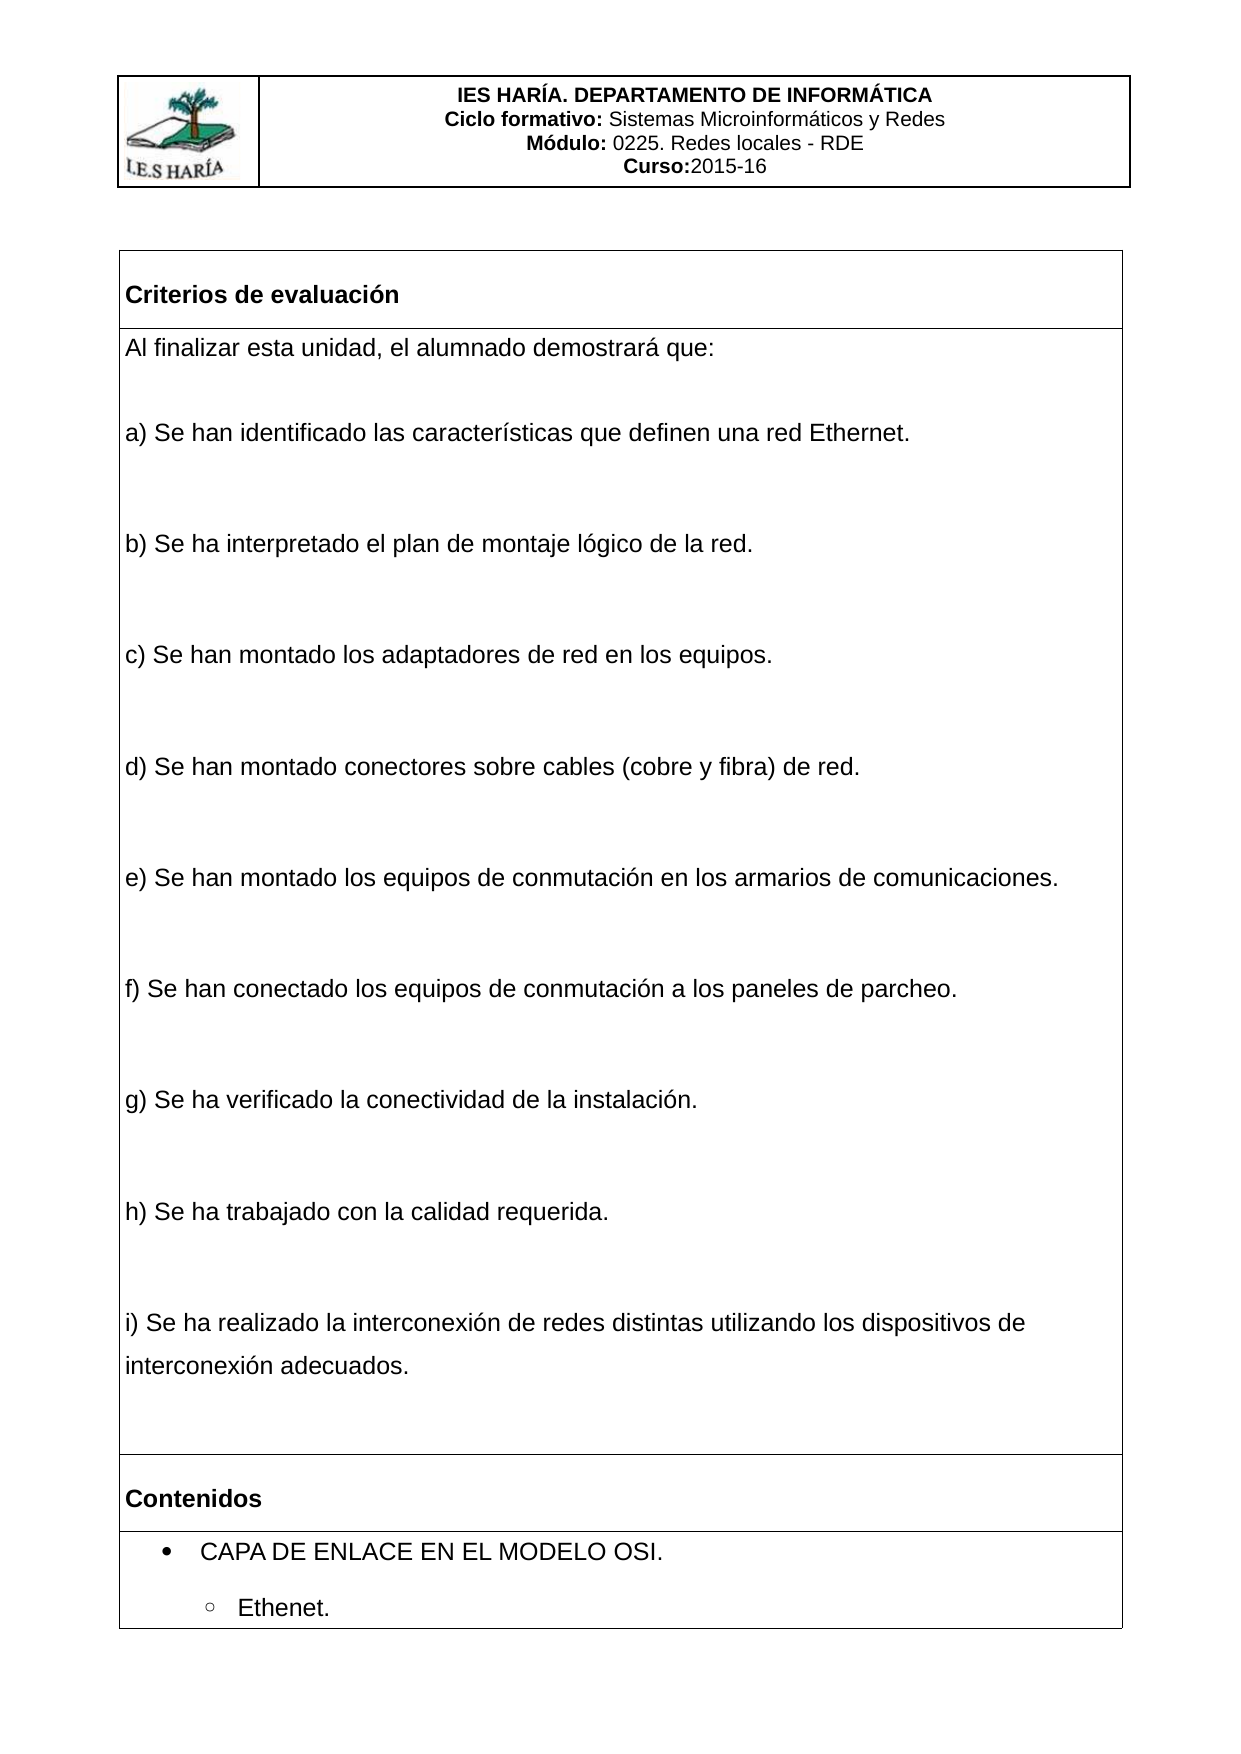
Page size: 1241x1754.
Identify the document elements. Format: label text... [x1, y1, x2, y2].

table_cell Criterios de evaluación [120, 251, 1122, 327]
table_cell CAPA DE ENLACE EN EL MODELO OSI. Ethenet. Especificaciones IEEE 802. ADAPTADORES DE RED CABLEADA. Diálogo entre adaptadores de red. Funciones de los adaptadores de red. DISPOSITIVOS DE INTERCONEXIÓN DE REDES. Concentradores o hubs. Tipos de concentradores o hubs. Conmutadores o switch. Puentes. CONFIGURACIÓN BÁSICA DE LOS DISPOSITIVOS DE INTERCONEXIÓN DE RED CABLEADA. Conexión con cable cruzado. Montar una red con un switch. Montar una red con un hub. SEGURIDAD BÁSICA EN REDES CABLEADAS. Utilización de Hubs Problemas con los hubs. Escalabilidad. Problemas con los hubs. Latencia. Problemas con los hubs. Colisiones. Utilización de Switch. Ventajas de los Switch. Ancho de banda dedicado. Ventajas de los Switch. Entorno libre de colisiones. Ventajas de los Switch. Funcionamiento Full-dúplex. Utilización de Switch en lugar de Hub. Mapas físico y lógico de la red. . [120, 1532, 1122, 1628]
picture [123, 82, 241, 180]
table_cell Al finalizar esta unidad, el alumnado demostrará que: a) Se han identificado las características que definen una red Ethernet. b) Se ha interpretado el plan de montaje lógico de la red. c) Se han montado los adaptadores de red en los equipos. d) Se han montado conectores sobre cables (cobre y fibra) de red. e) Se han montado los equipos de conmutación en los armarios de comunicaciones. f) Se han conectado los equipos de conmutación a los paneles de parcheo. g) Se ha verificado la conectividad de la instalación. h) Se ha trabajado con la calidad requerida. i) Se ha realizado la interconexión de redes distintas utilizando los dispositivos de interconexión adecuados. [120, 329, 1122, 1453]
table_cell Contenidos [120, 1455, 1122, 1531]
